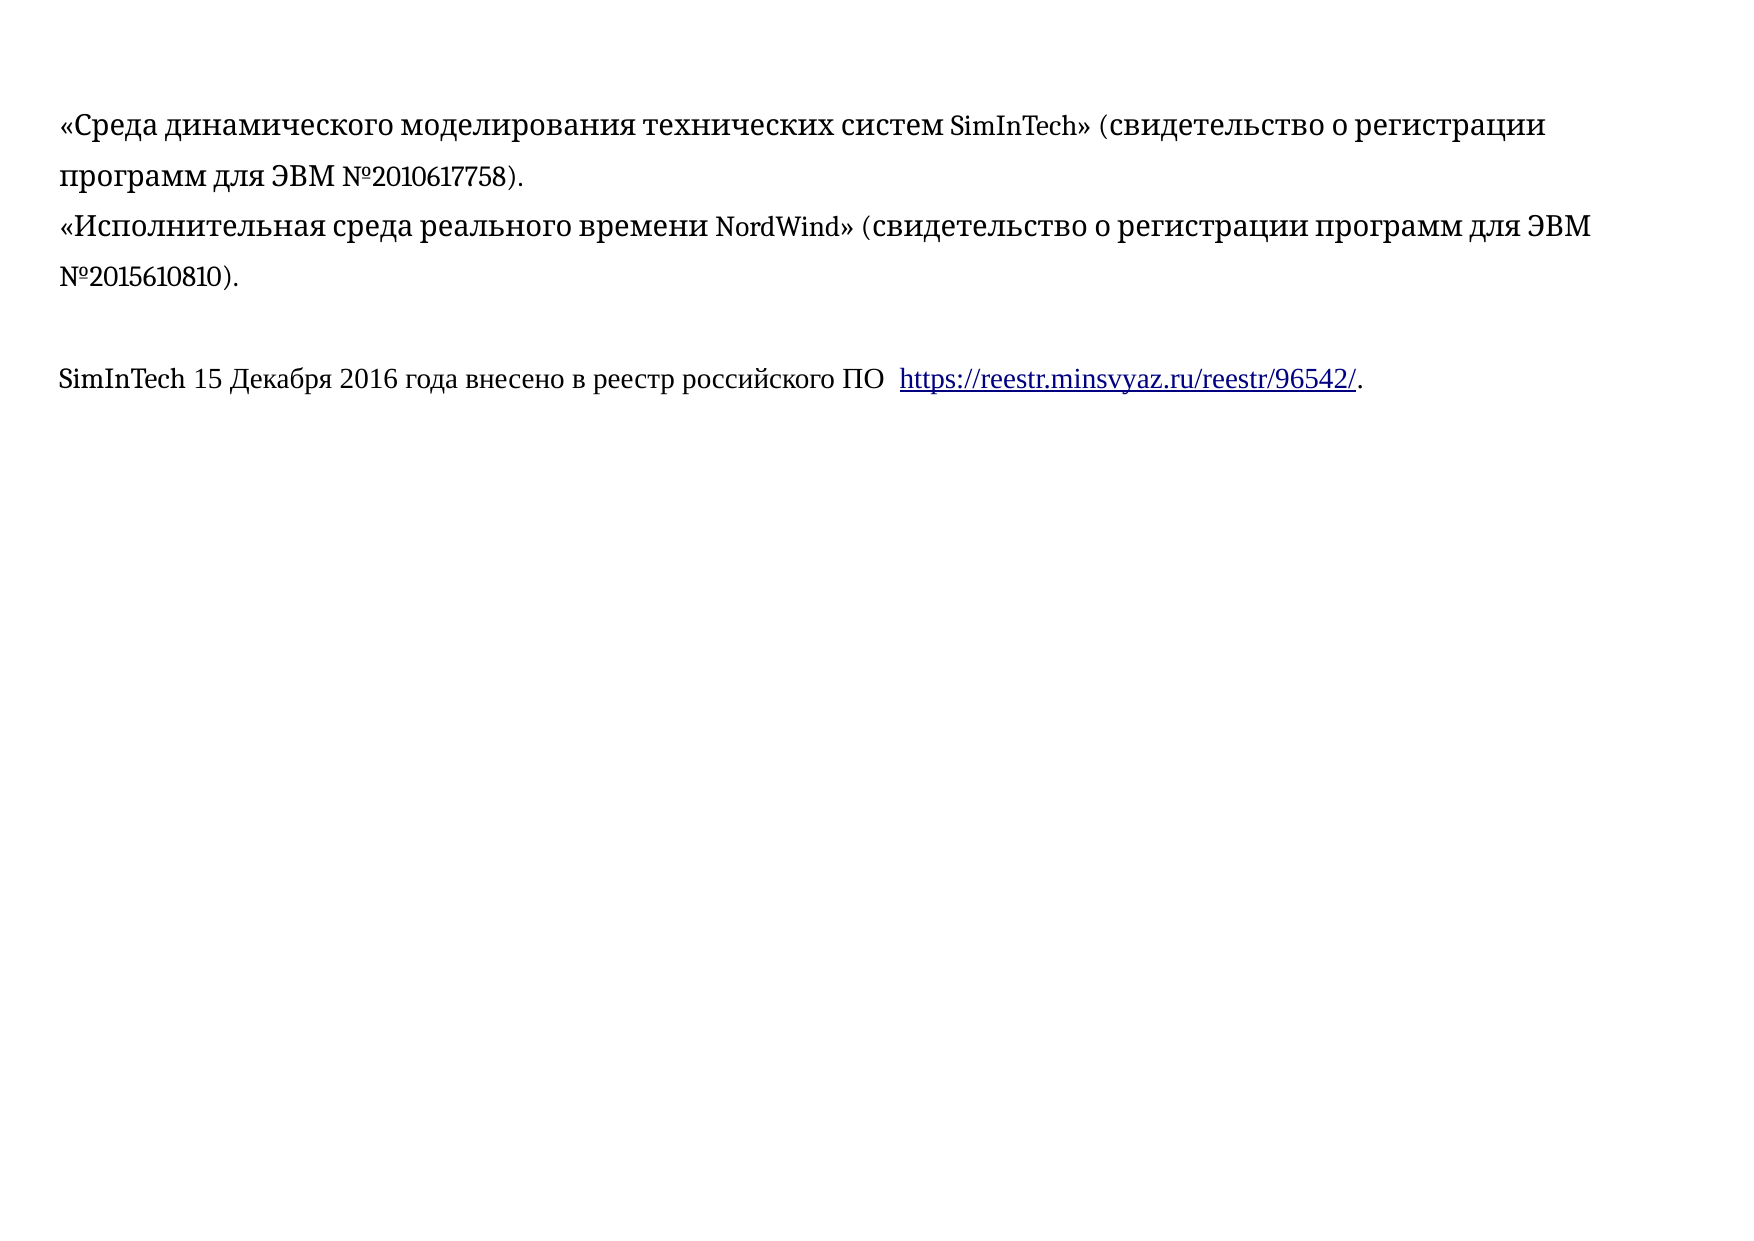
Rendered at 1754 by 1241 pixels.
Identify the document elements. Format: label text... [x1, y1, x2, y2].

text SimInTech 15 Декабря 2016 года внесено в реестр российского ПО https://reestr.minsvyaz.ru/reestr/96542/. [59, 361, 1695, 396]
text «Исполнительная среда реального времени NordWind» (свидетельство о регистрации программ для ЭВМ №2015610810). [59, 210, 1695, 294]
text «Среда динамического моделирования технических систем SimInTech» (свидетельство о регистрации программ для ЭВМ №2010617758). [59, 109, 1695, 193]
